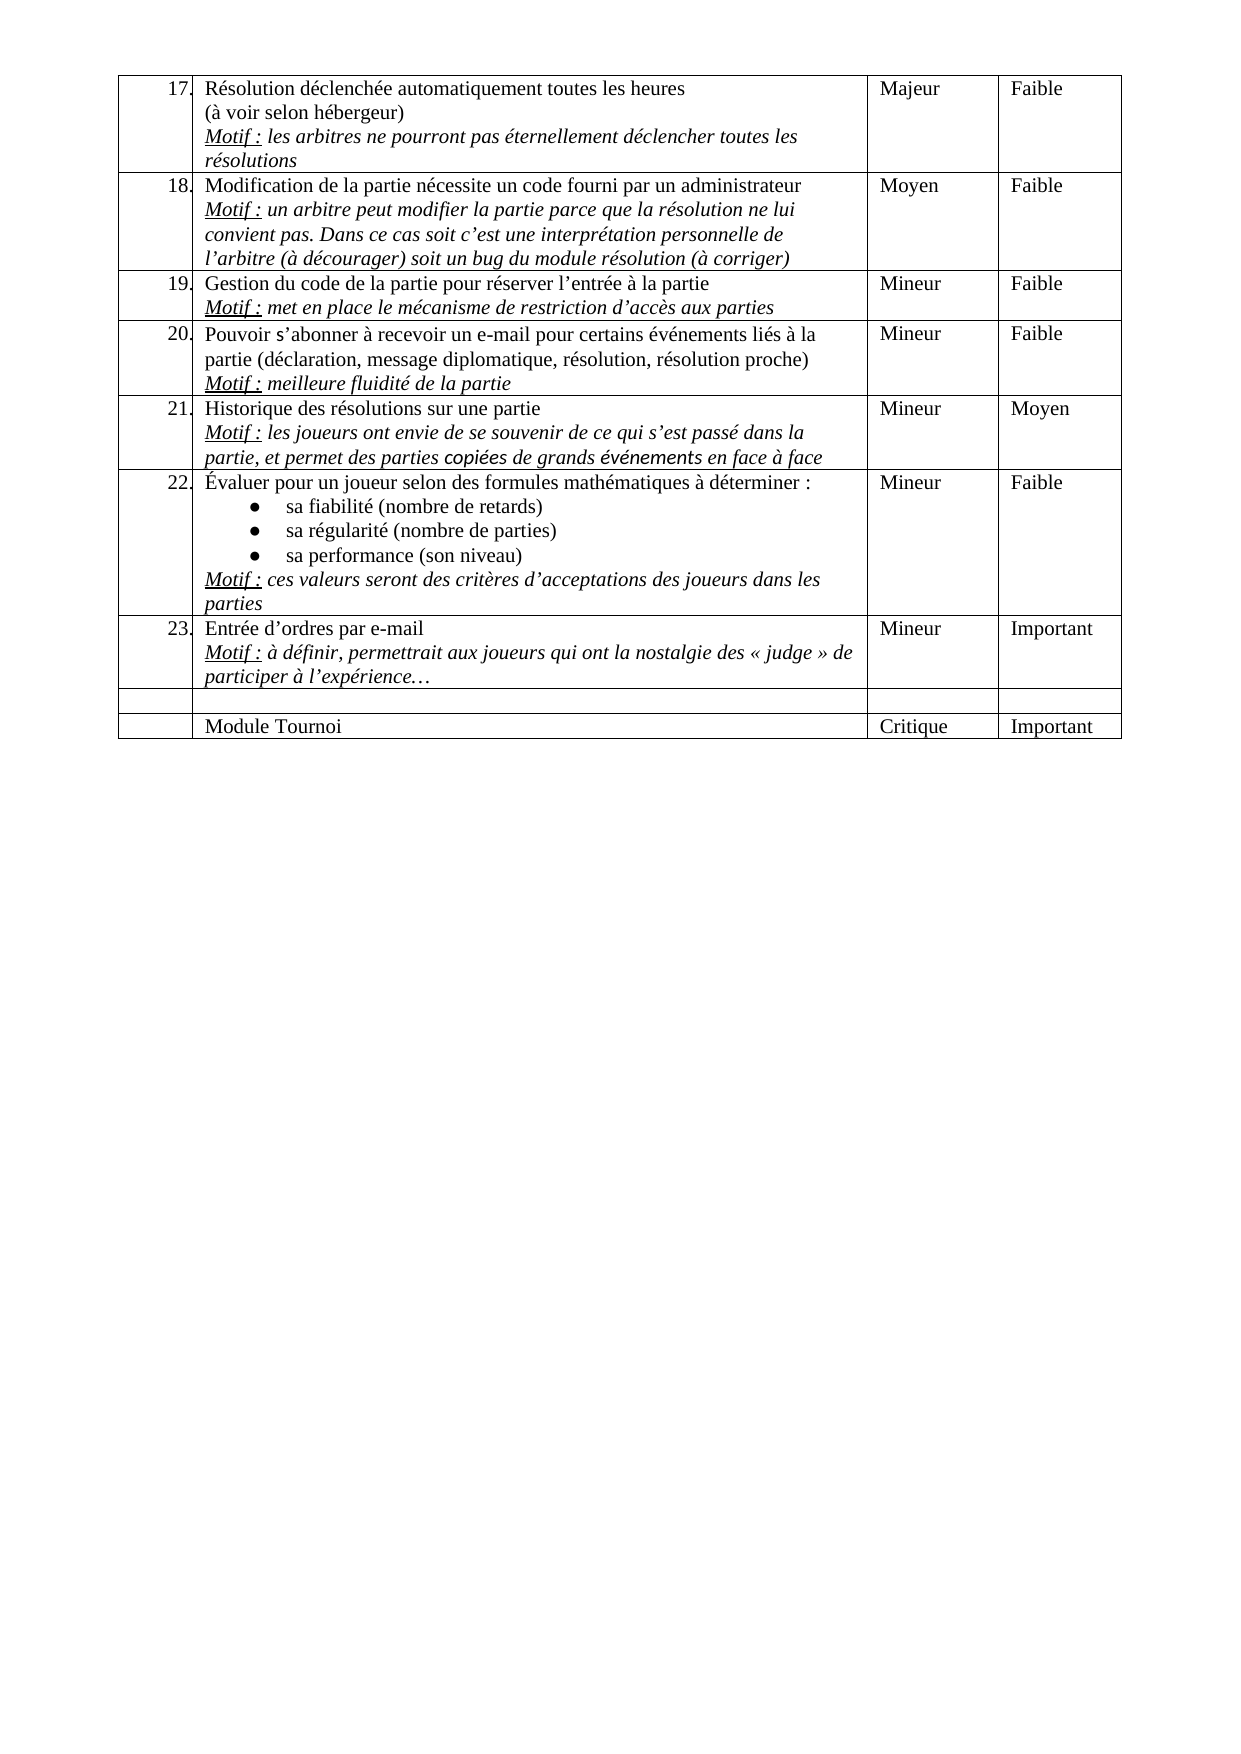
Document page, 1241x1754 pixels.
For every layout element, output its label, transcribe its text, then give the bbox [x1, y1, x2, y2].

table_cell Gestion du code de la partie pour réserver l’entrée à la partie Motif : met en place le mécanisme de restriction d’accès aux parties [193, 271, 867, 320]
table_cell Faible [999, 271, 1121, 320]
table_cell [119, 271, 192, 320]
table_cell [193, 689, 867, 713]
table_cell Historique des résolutions sur une partie Motif : les joueurs ont envie de se souvenir de ce qui s’est passé dans la partie, et permet des parties copiées de grands événements en face à face [193, 396, 867, 469]
table_cell [119, 321, 192, 395]
table_cell Entrée d’ordres par e-mail Motif : à définir, permettrait aux joueurs qui ont la nostalgie des « judge » de participer à l’expérience… [193, 616, 867, 688]
table_cell [119, 689, 192, 713]
table_cell [868, 689, 998, 713]
table_cell [999, 689, 1121, 713]
table_cell [119, 173, 192, 269]
table_cell Important [999, 616, 1121, 688]
table_cell Évaluer pour un joueur selon des formules mathématiques à déterminer : sa fiabilité (nombre de retards) sa régularité (nombre de parties) sa performance (son niveau) Motif : ces valeurs seront des critères d’acceptations des joueurs dans les parties [193, 470, 867, 615]
table_cell Moyen [868, 173, 998, 269]
table_cell Faible [999, 321, 1121, 395]
table_cell Critique [868, 714, 998, 738]
table_cell [119, 396, 192, 469]
table_cell [119, 76, 192, 172]
table_cell Faible [999, 470, 1121, 615]
table_cell Module Tournoi [193, 714, 867, 738]
table_cell [119, 714, 192, 738]
table_cell Faible [999, 76, 1121, 172]
table_cell Pouvoir s’abonner à recevoir un e-mail pour certains événements liés à la partie (déclaration, message diplomatique, résolution, résolution proche) Motif : meilleure fluidité de la partie [193, 321, 867, 395]
table_cell Résolution déclenchée automatiquement toutes les heures (à voir selon hébergeur) Motif : les arbitres ne pourront pas éternellement déclencher toutes les résolutions [193, 76, 867, 172]
table_cell Mineur [868, 271, 998, 320]
table_cell Faible [999, 173, 1121, 269]
table_cell Mineur [868, 616, 998, 688]
table_cell [119, 616, 192, 688]
table_cell Majeur [868, 76, 998, 172]
table_cell Mineur [868, 396, 998, 469]
table_cell [119, 470, 192, 615]
table_cell Important [999, 714, 1121, 738]
table_cell Moyen [999, 396, 1121, 469]
table_cell Modification de la partie nécessite un code fourni par un administrateur Motif : un arbitre peut modifier la partie parce que la résolution ne lui convient pas. Dans ce cas soit c’est une interprétation personnelle de l’arbitre (à décourager) soit un bug du module résolution (à corriger) [193, 173, 867, 269]
table_cell Mineur [868, 470, 998, 615]
table_cell Mineur [868, 321, 998, 395]
